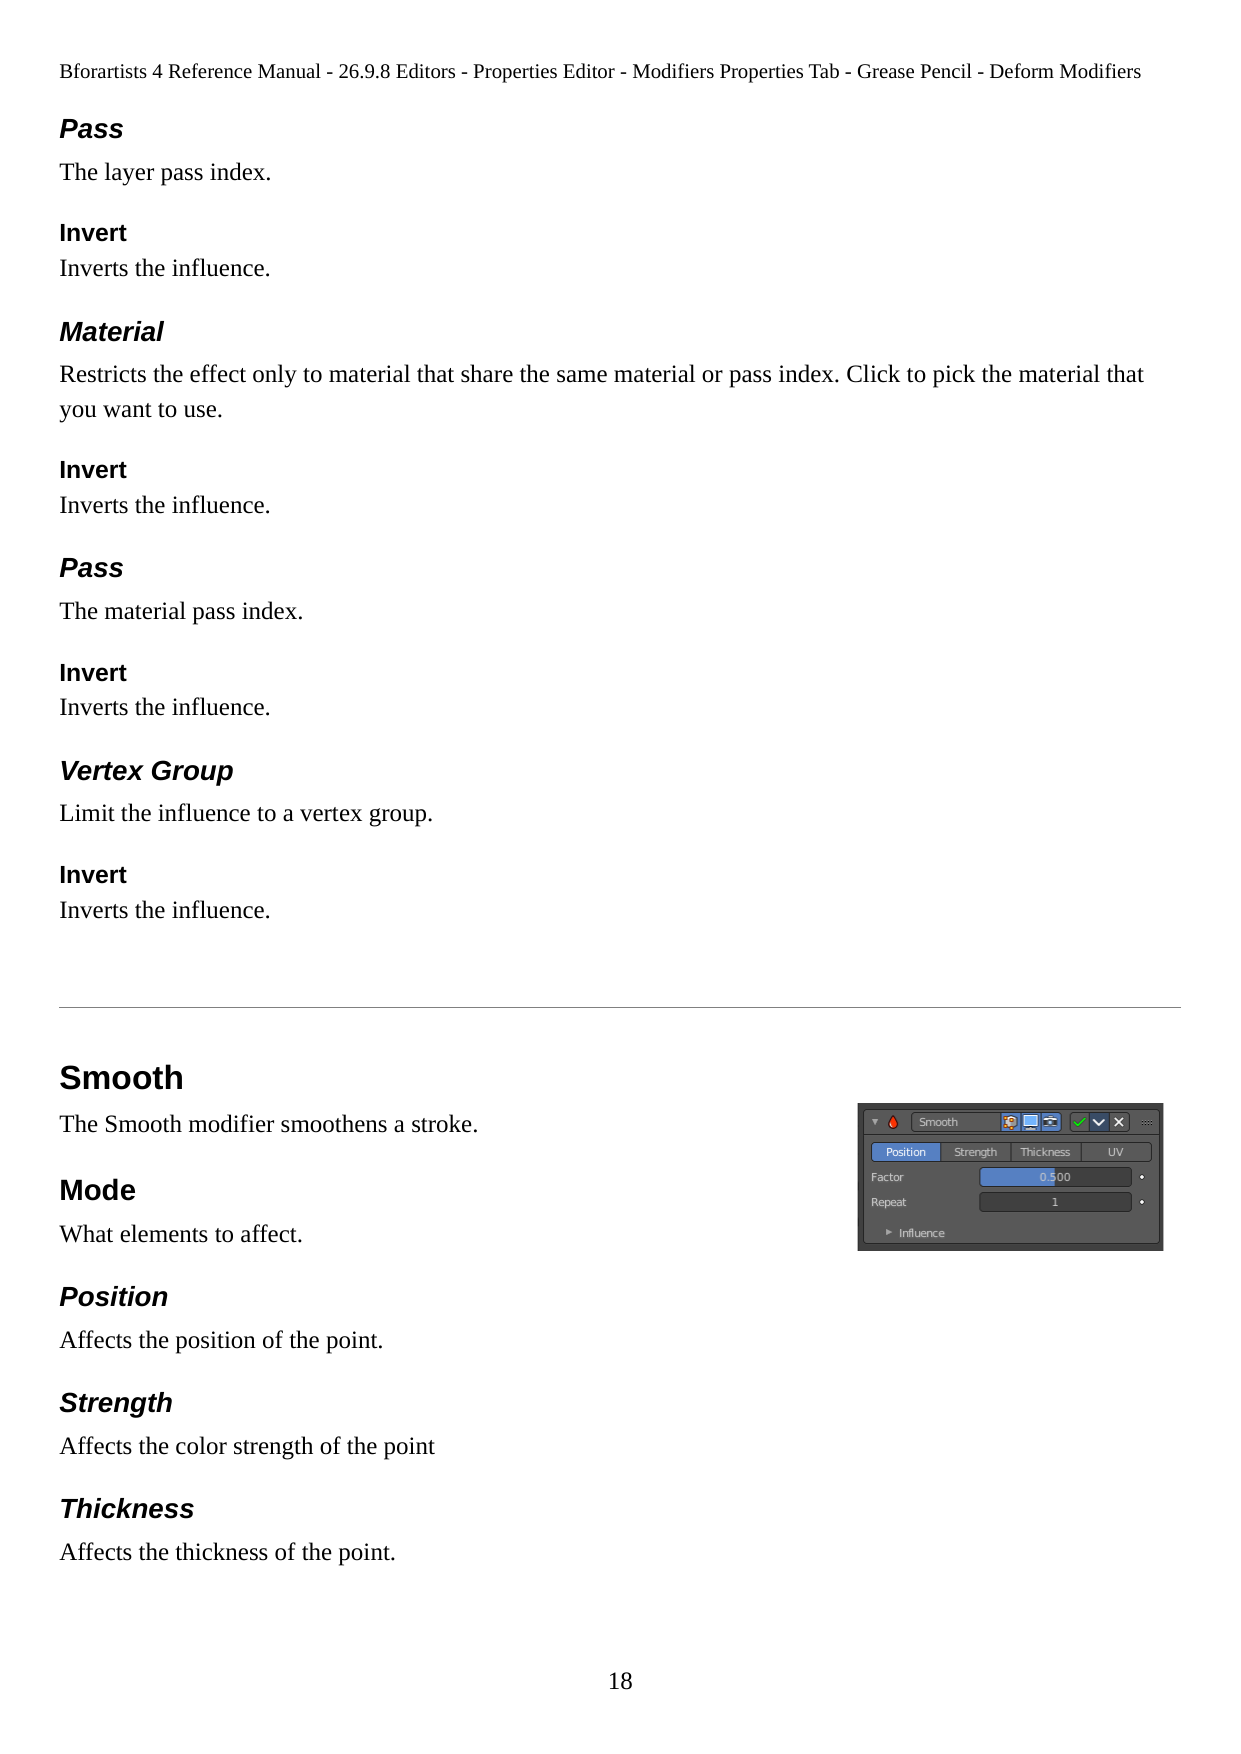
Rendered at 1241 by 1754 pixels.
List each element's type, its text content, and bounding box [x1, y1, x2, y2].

text Limit the influence to a vertex group. [59, 798, 1181, 827]
text Affects the color strength of the point [59, 1431, 1181, 1459]
subtitle Strength [59, 1386, 1181, 1418]
subtitle Pass [59, 113, 1181, 144]
text Affects the position of the point. [59, 1325, 1181, 1353]
subtitle [1164, 1173, 1181, 1206]
text Restricts the effect only to material that share the same material or pass index. Click to pick the material that you want to use. [59, 359, 1181, 422]
subtitle Material [59, 315, 1181, 347]
subtitle Invert [59, 860, 1181, 888]
subtitle Position [59, 1280, 1181, 1312]
text Inverts the influence. [59, 253, 1181, 282]
text The material pass index. [59, 596, 1181, 625]
text Inverts the influence. [59, 692, 1181, 721]
subtitle Mode [59, 1173, 857, 1206]
text The layer pass index. [59, 157, 1181, 186]
subtitle Vertex Group [59, 754, 1181, 786]
picture [857, 1103, 1164, 1251]
text Inverts the influence. [59, 895, 1181, 923]
text [1164, 1219, 1181, 1248]
subtitle Invert [59, 218, 1181, 247]
text The Smooth modifier smoothens a stroke. [59, 1109, 857, 1138]
text Inverts the influence. [59, 490, 1181, 519]
subtitle Smooth [59, 1058, 1181, 1096]
subtitle Invert [59, 455, 1181, 484]
subtitle Invert [59, 658, 1181, 686]
subtitle Pass [59, 552, 1181, 583]
text What elements to affect. [59, 1219, 857, 1248]
text Affects the thickness of the point. [59, 1537, 1181, 1565]
subtitle Thickness [59, 1492, 1181, 1524]
